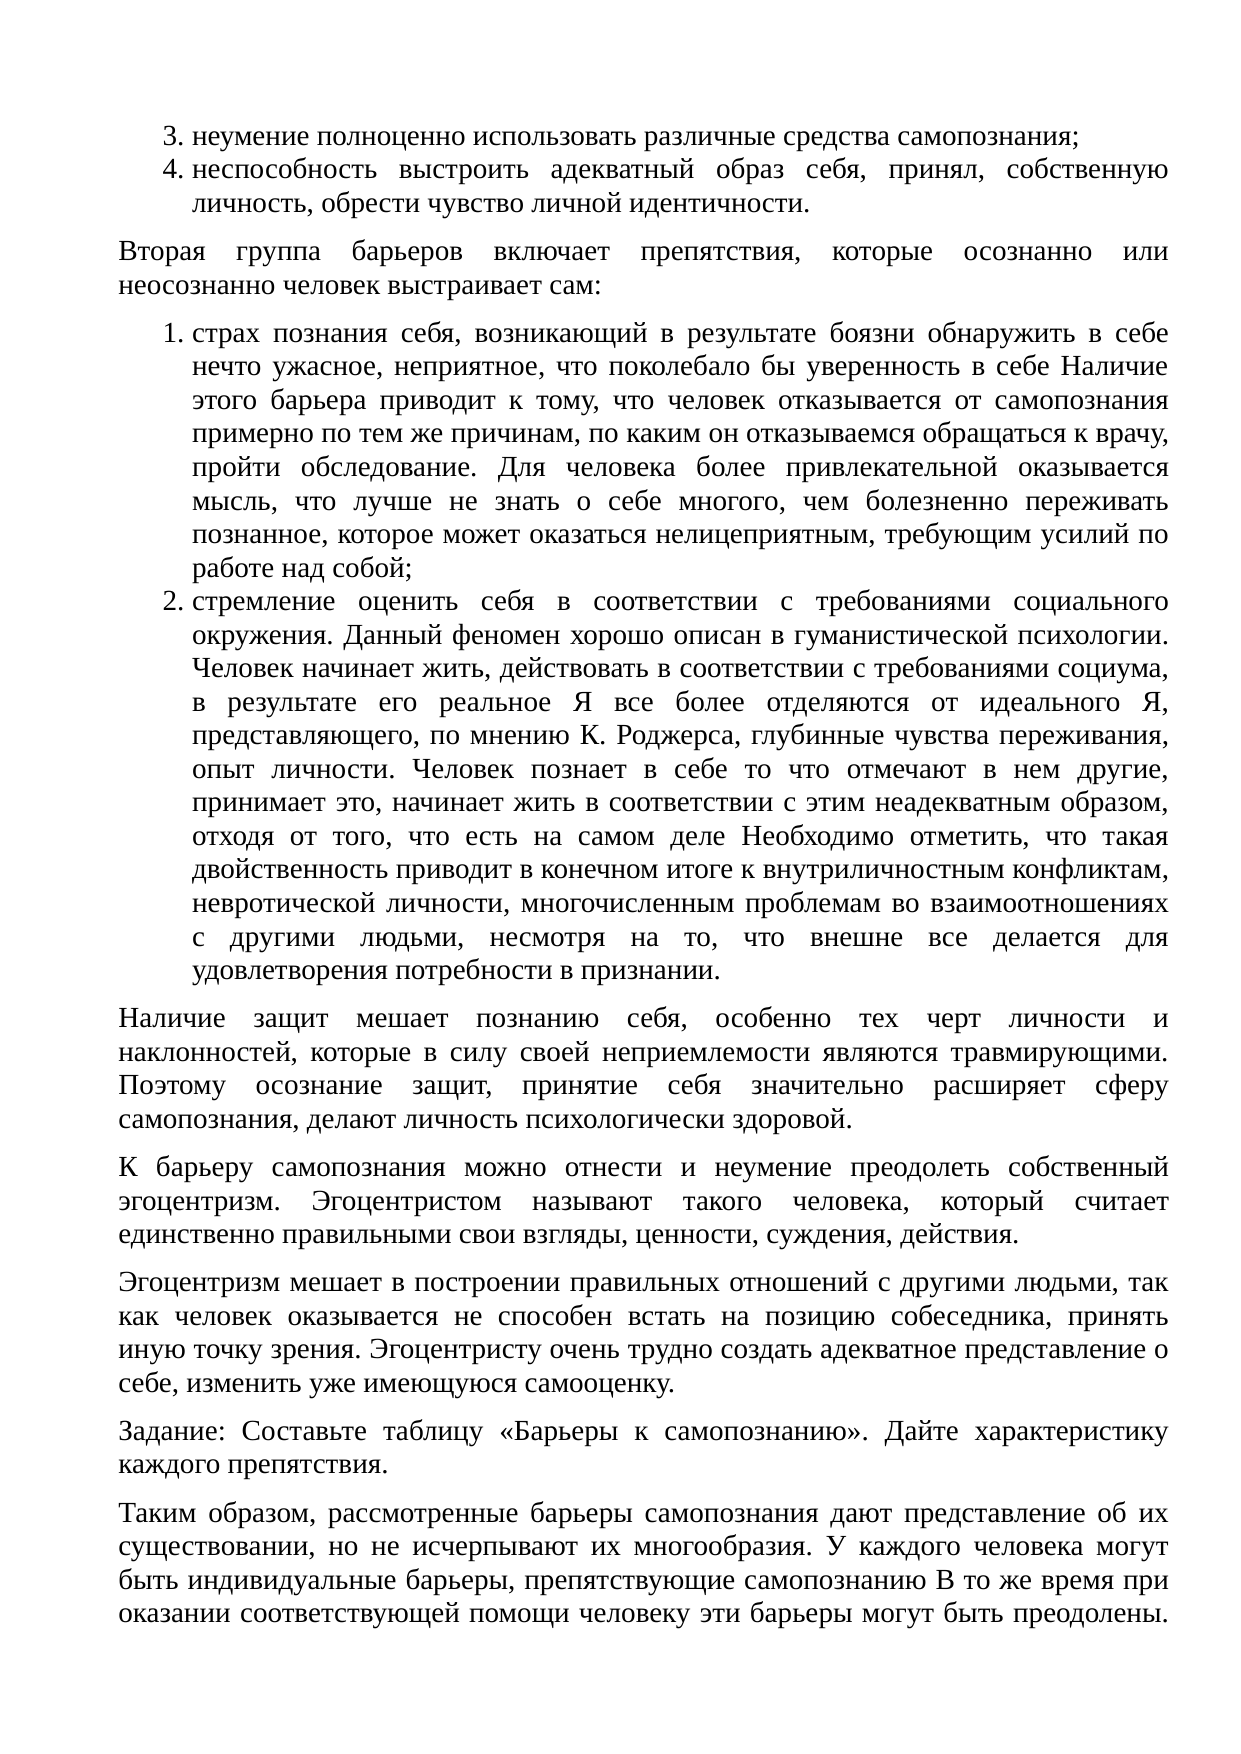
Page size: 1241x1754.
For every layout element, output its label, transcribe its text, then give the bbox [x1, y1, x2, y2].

list стремление оценить себя в соответствии с требованиями социального окружения. Данный феномен хорошо описан в гуманистической психологии. Человек начинает жить, действовать в соответствии с требованиями социума, в результате его реальное Я все более отделяются от идеального Я, представляющего, по мнению К. Роджерса, глубинные чувства переживания, опыт личности. Человек познает в себе то что отмечают в нем другие, принимает это, начинает жить в соответствии с этим неадекватным образом, отходя от того, что есть на самом деле Необходимо отметить, что такая двойственность приводит в конечном итоге к внутриличностным конфликтам, невротической личности, многочисленным проблемам во взаимоотношениях с другими людьми, несмотря на то, что внешне все делается для удовлетворения потребности в признании. [162, 583, 1170, 986]
text К барьеру самопознания можно отнести и неумение преодолеть собственный эгоцентризм. Эгоцентристом называют такого человека, который считает единственно правильными свои взгляды, ценности, суждения, действия. [118, 1149, 1170, 1250]
text Таким образом, рассмотренные барьеры самопознания дают представление об их существовании, но не исчерпывают их многообразия. У каждого человека могут быть индивидуальные барьеры, препятствующие самопознанию В то же время при оказании соответствующей помощи человеку эти барьеры могут быть преодолены. [118, 1495, 1170, 1629]
text Эгоцентризм мешает в построении правильных отношений с другими людьми, так как человек оказывается не способен встать на позицию собеседника, принять иную точку зрения. Эгоцентристу очень трудно создать адекватное представление о себе, изменить уже имеющуюся самооценку. [118, 1264, 1170, 1398]
text Вторая группа барьеров включает препятствия, которые осознанно или неосознанно человек выстраивает сам: [118, 233, 1170, 300]
list неумение полноценно использовать различные средства самопознания; [162, 118, 1170, 152]
list страх познания себя, возникающий в результате боязни обнаружить в себе нечто ужасное, неприятное, что поколебало бы уверенность в себе Наличие этого барьера приводит к тому, что человек отказывается от самопознания примерно по тем же причинам, по каким он отказываемся обращаться к врачу, пройти обследование. Для человека более привлекательной оказывается мысль, что лучше не знать о себе многого, чем болезненно переживать познанное, которое может оказаться нелицеприятным, требующим усилий по работе над собой; [162, 315, 1170, 583]
list неспособность выстроить адекватный образ себя, принял, собственную личность, обрести чувство личной идентичности. [162, 152, 1170, 219]
text Наличие защит мешает познанию себя, особенно тех черт личности и наклонностей, которые в силу своей неприемлемости являются травмирующими. Поэтому осознание защит, принятие себя значительно расширяет сферу самопознания, делают личность психологически здоровой. [118, 1000, 1170, 1134]
text Задание: Составьте таблицу «Барьеры к самопознанию». Дайте характеристику каждого препятствия. [118, 1413, 1170, 1480]
